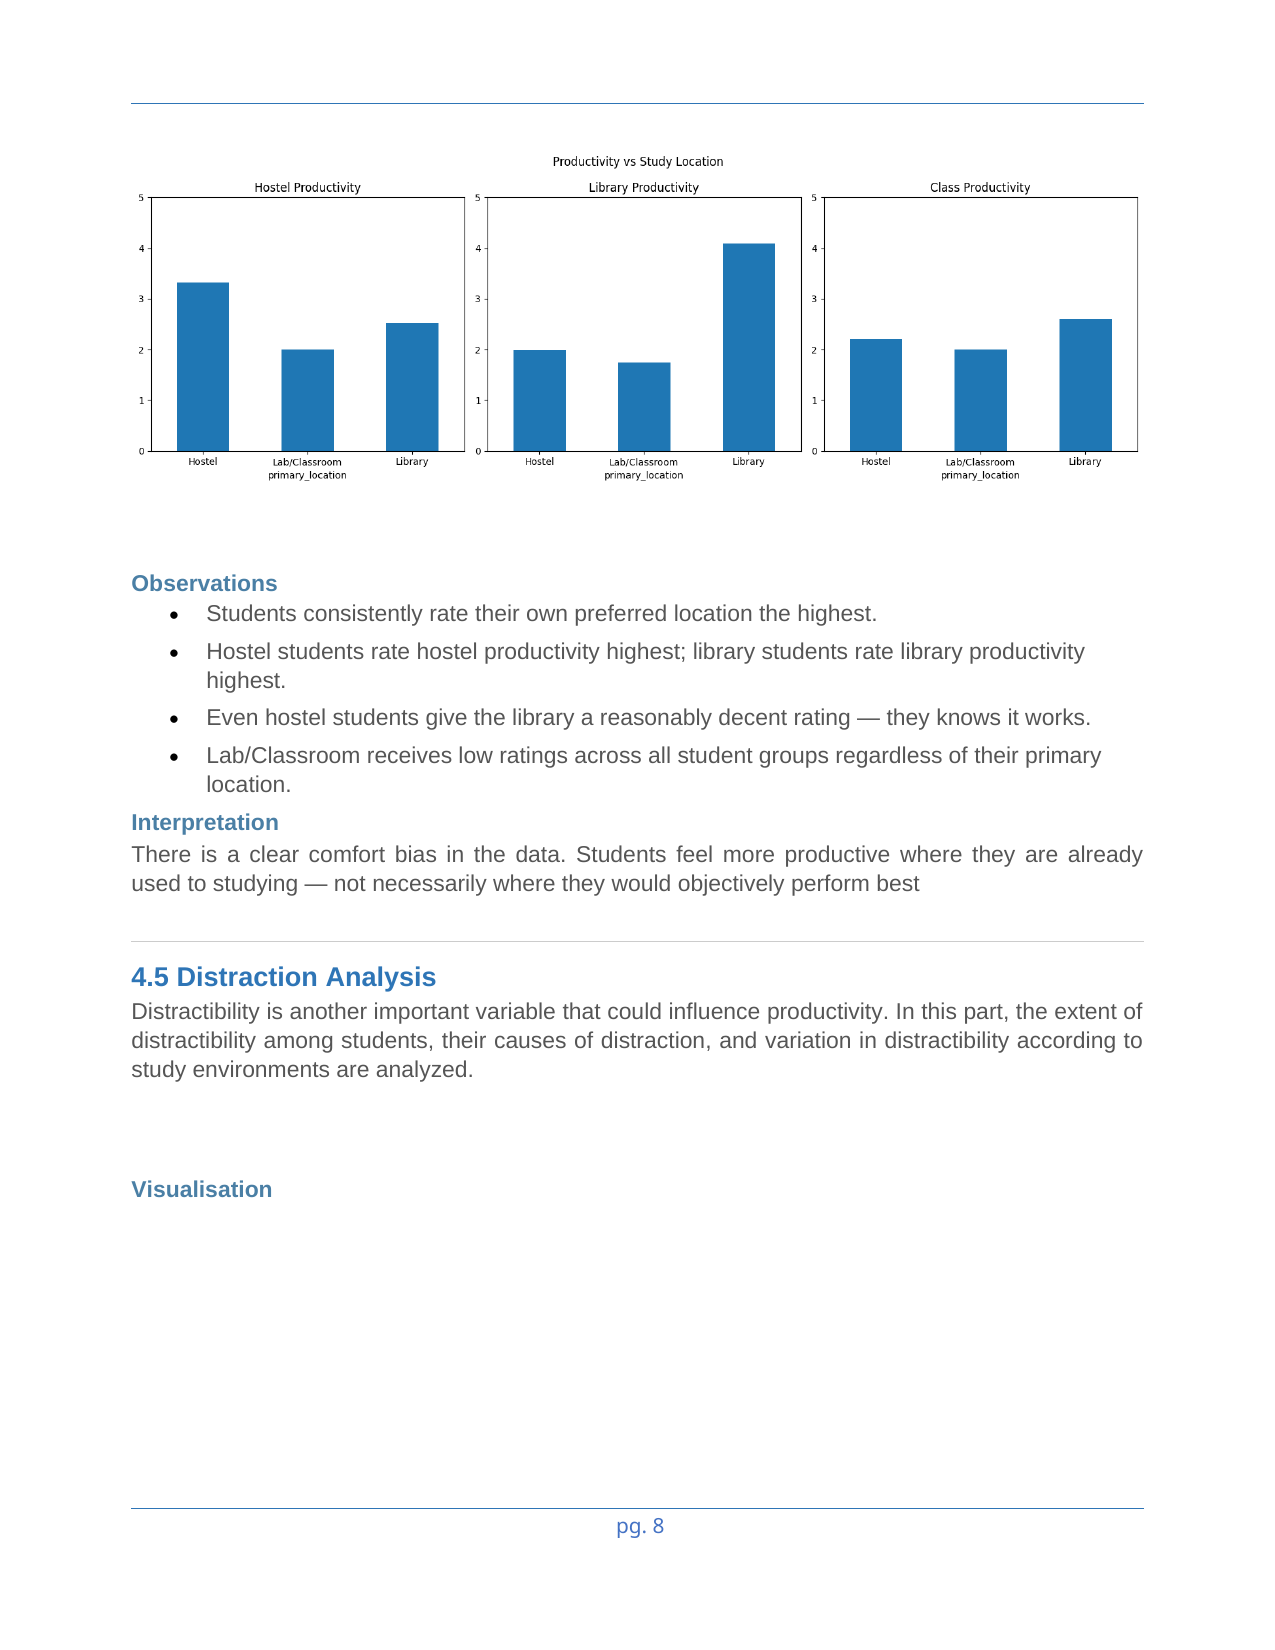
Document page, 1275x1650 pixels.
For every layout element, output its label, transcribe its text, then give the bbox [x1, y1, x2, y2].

list Lab/Classroom receives low ratings across all student groups regardless of their primary location. [169, 742, 1144, 798]
list Even hostel students give the library a reasonably decent rating — they knows it works. [169, 704, 1144, 731]
subtitle 4.5 Distraction Analysis [131, 961, 1144, 992]
list Hostel students rate hostel productivity highest; library students rate library productivity highest. [169, 638, 1144, 693]
text There is a clear comfort bias in the data. Students feel more productive where they are already used to studying — not necessarily where they would objectively perform best [131, 841, 1144, 896]
subtitle Interpretation [131, 808, 1144, 835]
subtitle Observations [131, 570, 1144, 596]
subtitle Visualisation [131, 1176, 1144, 1203]
text Distractibility is another important variable that could influence productivity. In this part, the extent of distractibility among students, their causes of distraction, and variation in distractibility according to study environments are analyzed. [131, 998, 1144, 1083]
list Students consistently rate their own preferred location the highest. [169, 600, 1144, 627]
